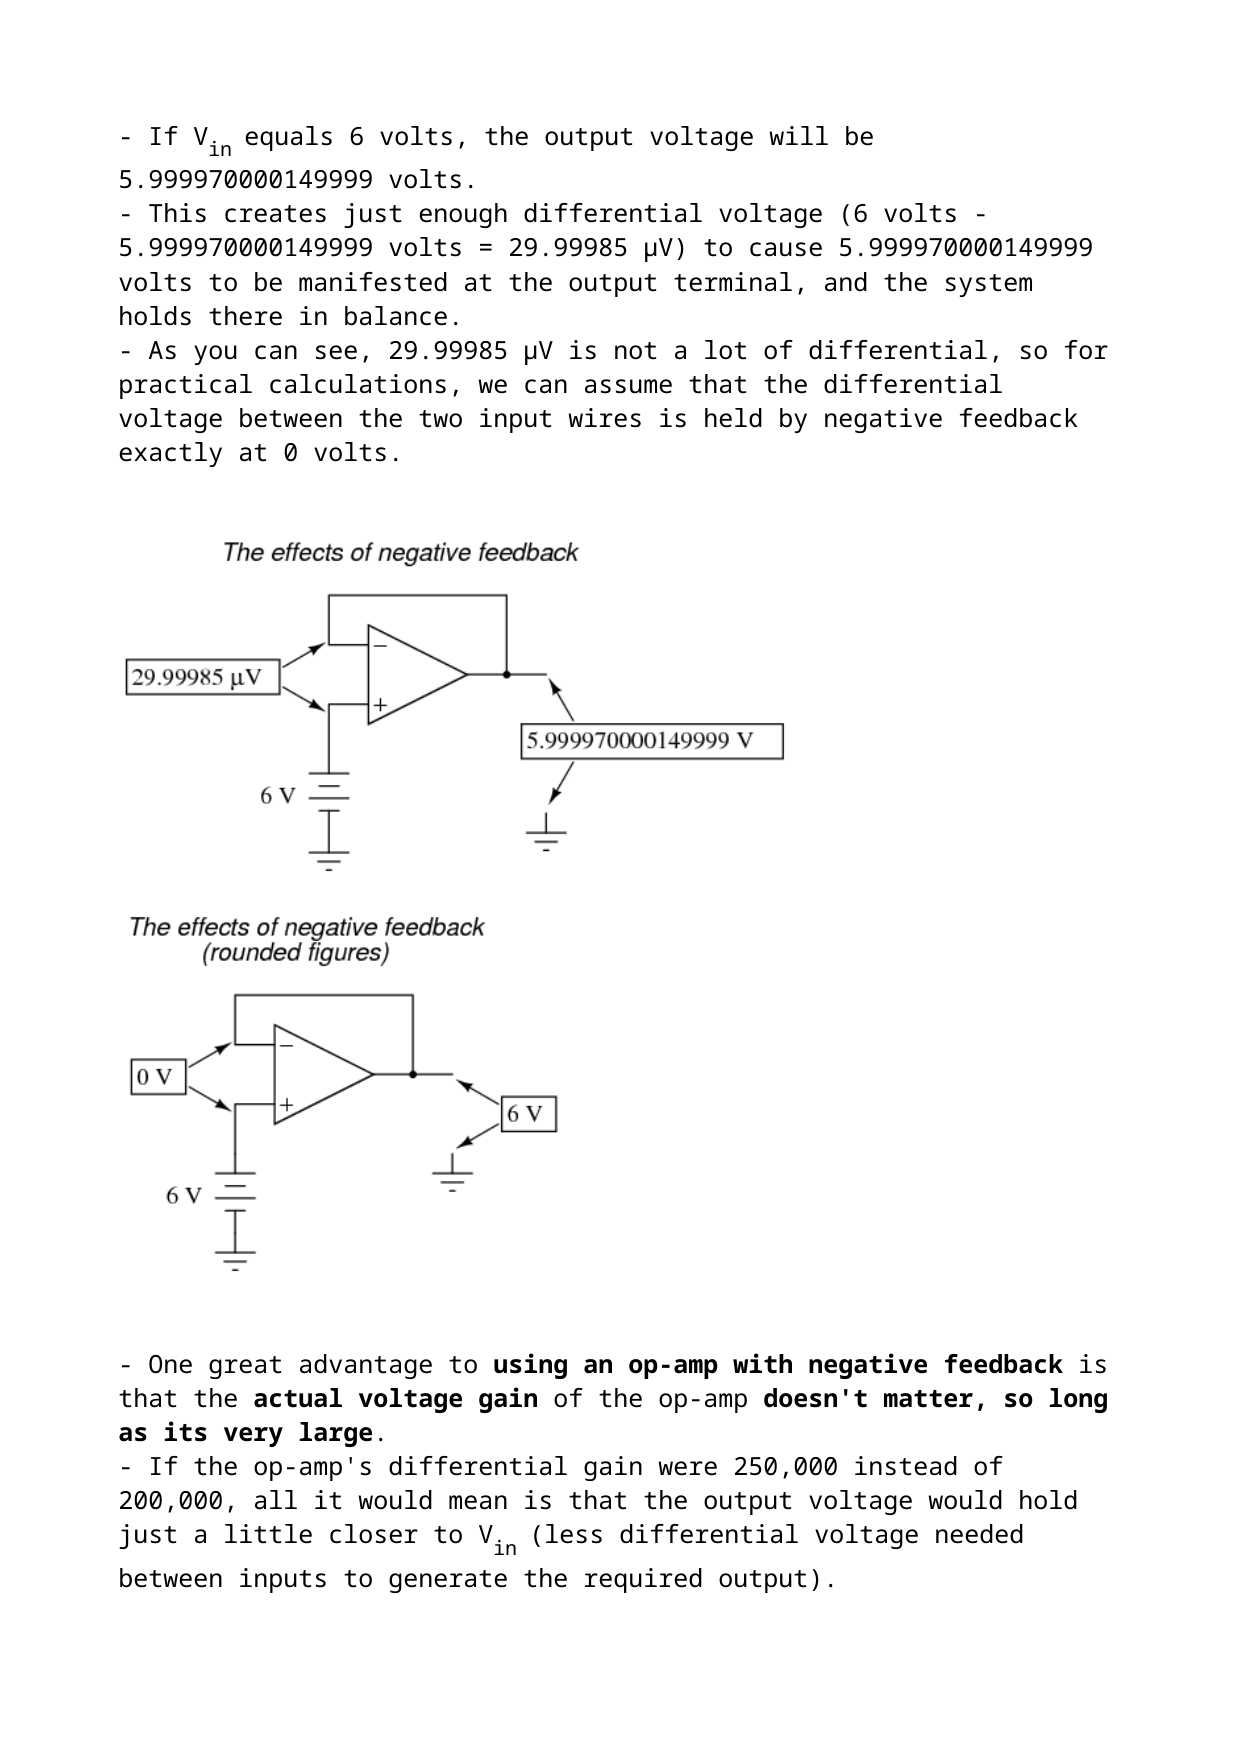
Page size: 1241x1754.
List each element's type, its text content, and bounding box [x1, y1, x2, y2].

list - This creates just enough differential voltage (6 volts - 5.999970000149999 volts = 29.99985 µV) to cause 5.999970000149999 volts to be manifested at the output terminal, and the system holds there in balance. [118, 196, 1122, 332]
picture [118, 912, 563, 1279]
picture [118, 536, 792, 879]
list - As you can see, 29.99985 µV is not a lot of differential, so for practical calculations, we can assume that the differential voltage between the two input wires is held by negative feedback exactly at 0 volts. [118, 332, 1122, 468]
list - One great advantage to using an op-amp with negative feedback is that the actual voltage gain of the op-amp doesn't matter, so long as its very large. [118, 1347, 1122, 1449]
list - If the op-amp's differential gain were 250,000 instead of 200,000, all it would mean is that the output voltage would hold just a little closer to Vin (less differential voltage needed between inputs to generate the required output). [118, 1449, 1122, 1595]
list - If Vin equals 6 volts, the output voltage will be 5.999970000149999 volts. [118, 118, 1122, 196]
